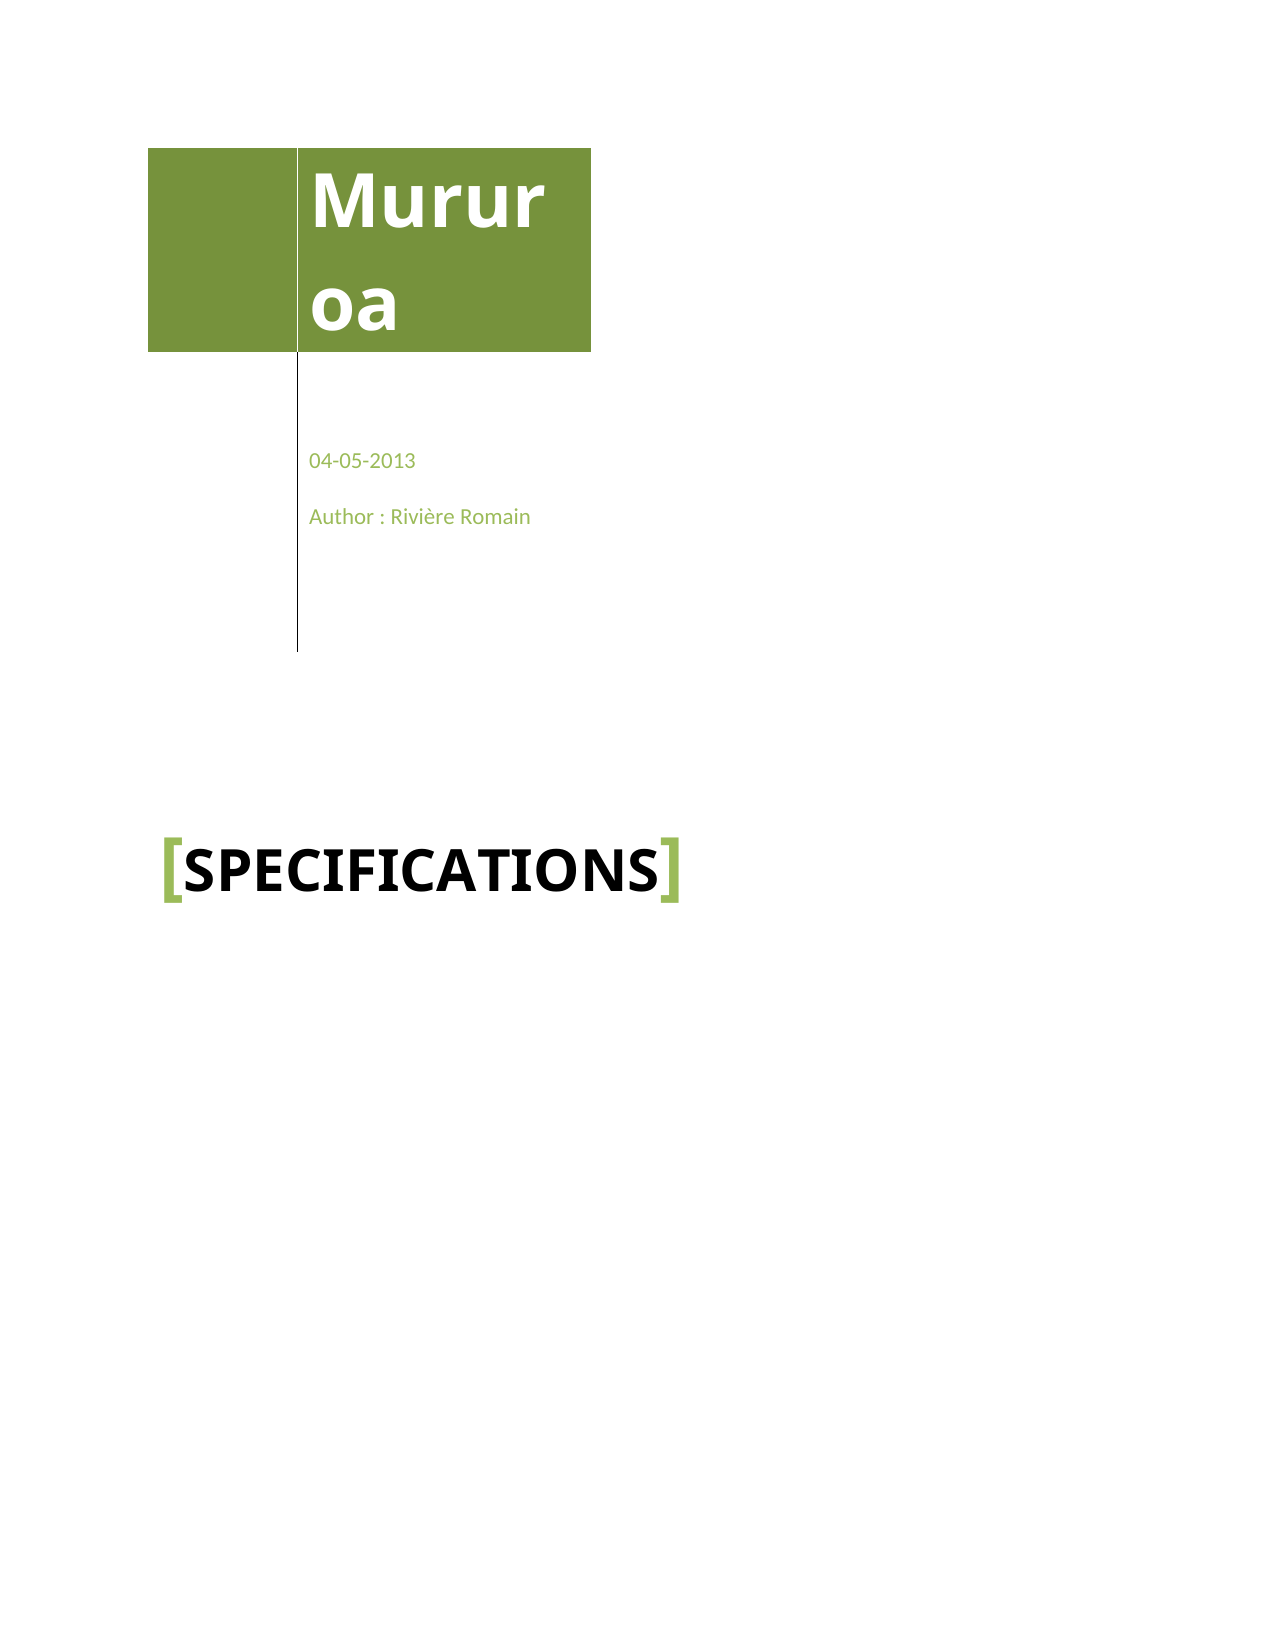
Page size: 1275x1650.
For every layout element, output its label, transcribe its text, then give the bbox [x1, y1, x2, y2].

table_cell Project Mururoa – Game Design and Implementation [148, 913, 1127, 944]
table_header Mururoa [298, 148, 591, 352]
table_cell [148, 352, 297, 652]
table_header [Specifications] [148, 811, 1127, 913]
table_header [148, 148, 297, 352]
table_cell 04-05-2013 Author : Rivière Romain [298, 352, 591, 652]
